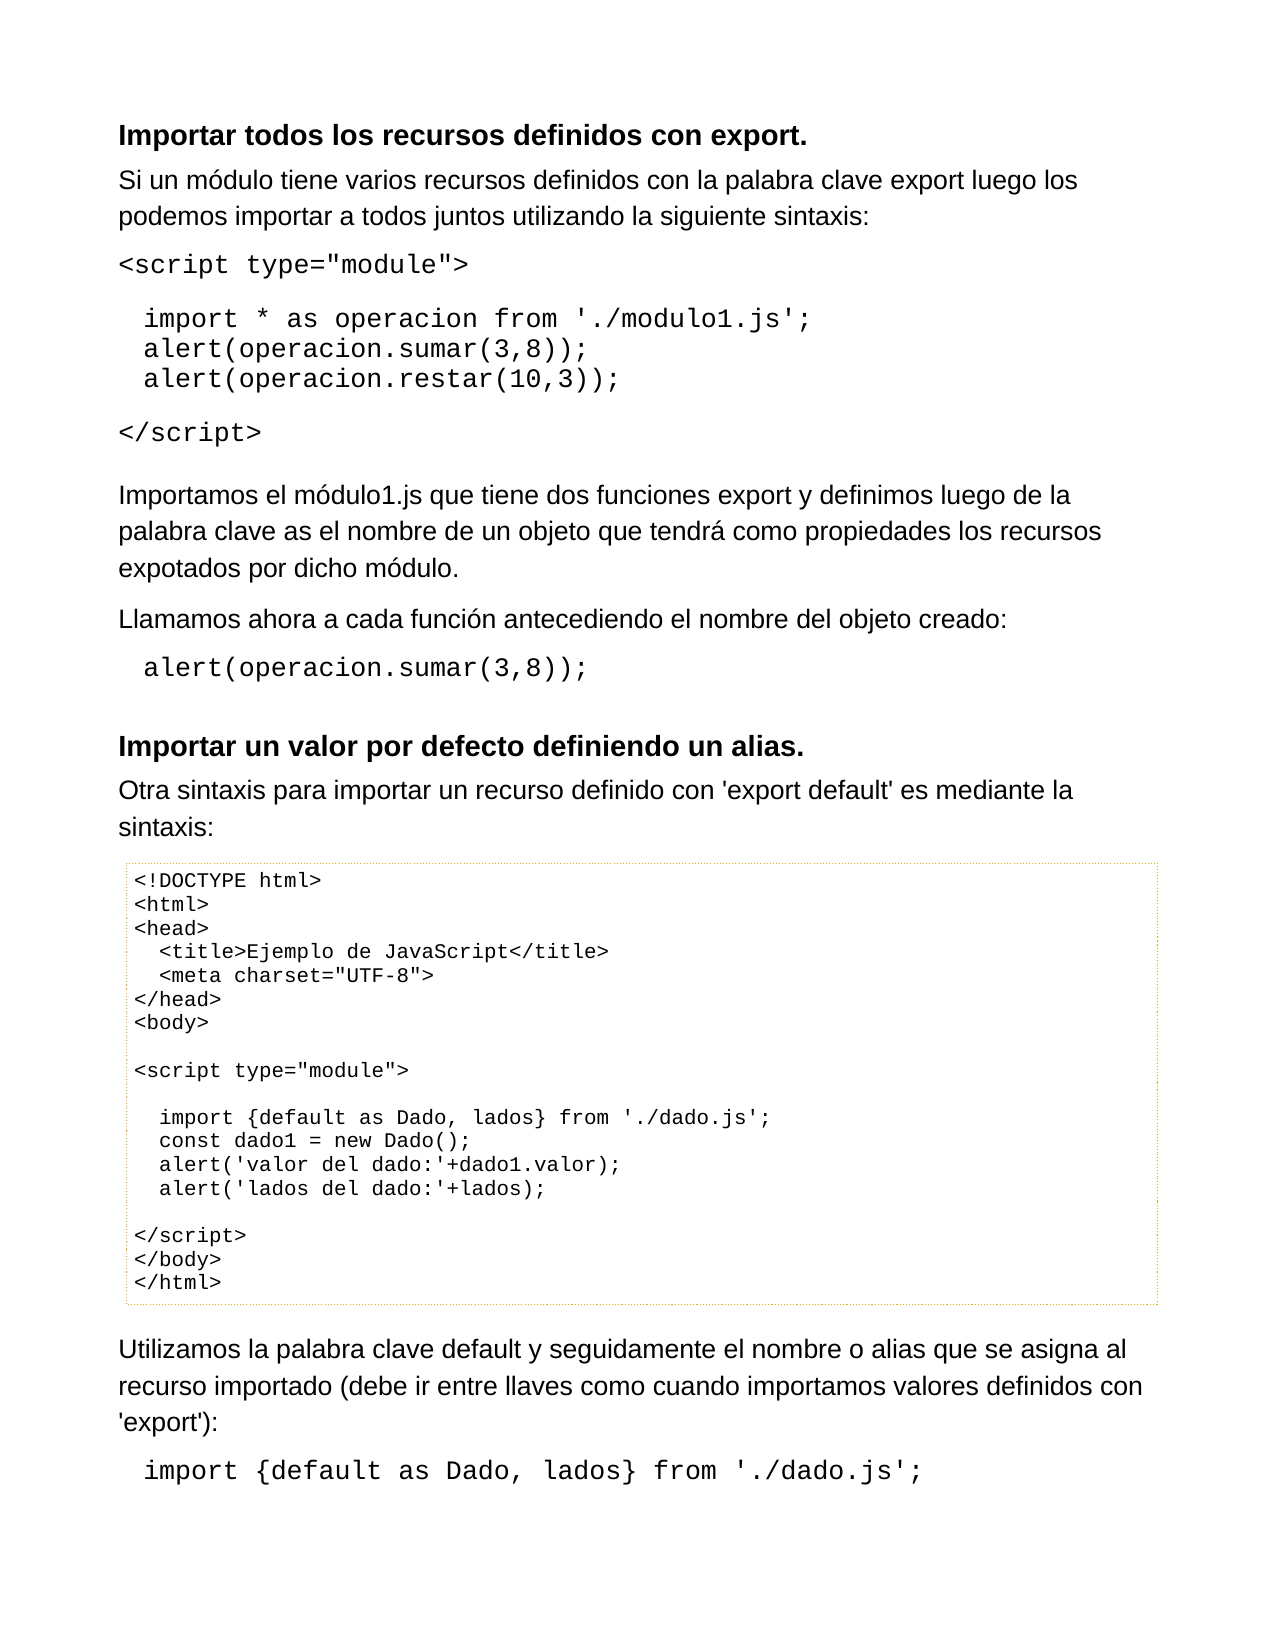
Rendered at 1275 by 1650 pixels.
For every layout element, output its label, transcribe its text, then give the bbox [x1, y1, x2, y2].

text import * as operacion from './modulo1.js'; [118, 306, 1157, 336]
text const dado1 = new Dado(); [126, 1123, 1157, 1146]
text alert('valor del dado:'+dado1.valor); [126, 1146, 1157, 1170]
text <script type="module"> [126, 1052, 1157, 1083]
text </html> [126, 1264, 1157, 1304]
text alert('lados del dado:'+lados); [126, 1170, 1157, 1201]
text Si un módulo tiene varios recursos definidos con la palabra clave export luego los podemos importar a todos juntos utilizando la siguiente sintaxis: [118, 164, 1157, 231]
text alert(operacion.sumar(3,8)); [118, 654, 1157, 685]
text import {default as Dado, lados} from './dado.js'; [118, 1458, 1157, 1488]
text <!DOCTYPE html> [126, 862, 1157, 886]
text Importamos el módulo1.js que tiene dos funciones export y definimos luego de la palabra clave as el nombre de un objeto que tendrá como propiedades los recursos expotados por dicho módulo. [118, 479, 1157, 583]
text </script> [126, 1217, 1157, 1241]
text <head> [126, 910, 1157, 933]
text alert(operacion.sumar(3,8)); [118, 336, 1157, 366]
subtitle Importar todos los recursos definidos con export. [118, 118, 1157, 152]
text <script type="module"> [118, 252, 1157, 282]
text <title>Ejemplo de JavaScript</title> [126, 933, 1157, 957]
text Llamamos ahora a cada función antecediendo el nombre del objeto creado: [118, 603, 1157, 634]
text import {default as Dado, lados} from './dado.js'; [126, 1099, 1157, 1123]
text </body> [126, 1241, 1157, 1264]
text Otra sintaxis para importar un recurso definido con 'export default' es mediante la sintaxis: [118, 775, 1157, 842]
text </head> [126, 981, 1157, 1004]
text <html> [126, 886, 1157, 910]
text Utilizamos la palabra clave default y seguidamente el nombre o alias que se asigna al recurso importado (debe ir entre llaves como cuando importamos valores definidos con 'export'): [118, 1333, 1157, 1437]
text </script> [118, 419, 1157, 450]
text alert(operacion.restar(10,3)); [118, 366, 1157, 396]
text <meta charset="UTF-8"> [126, 957, 1157, 981]
subtitle Importar un valor por defecto definiendo un alias. [118, 729, 1157, 762]
text <body> [126, 1004, 1157, 1036]
